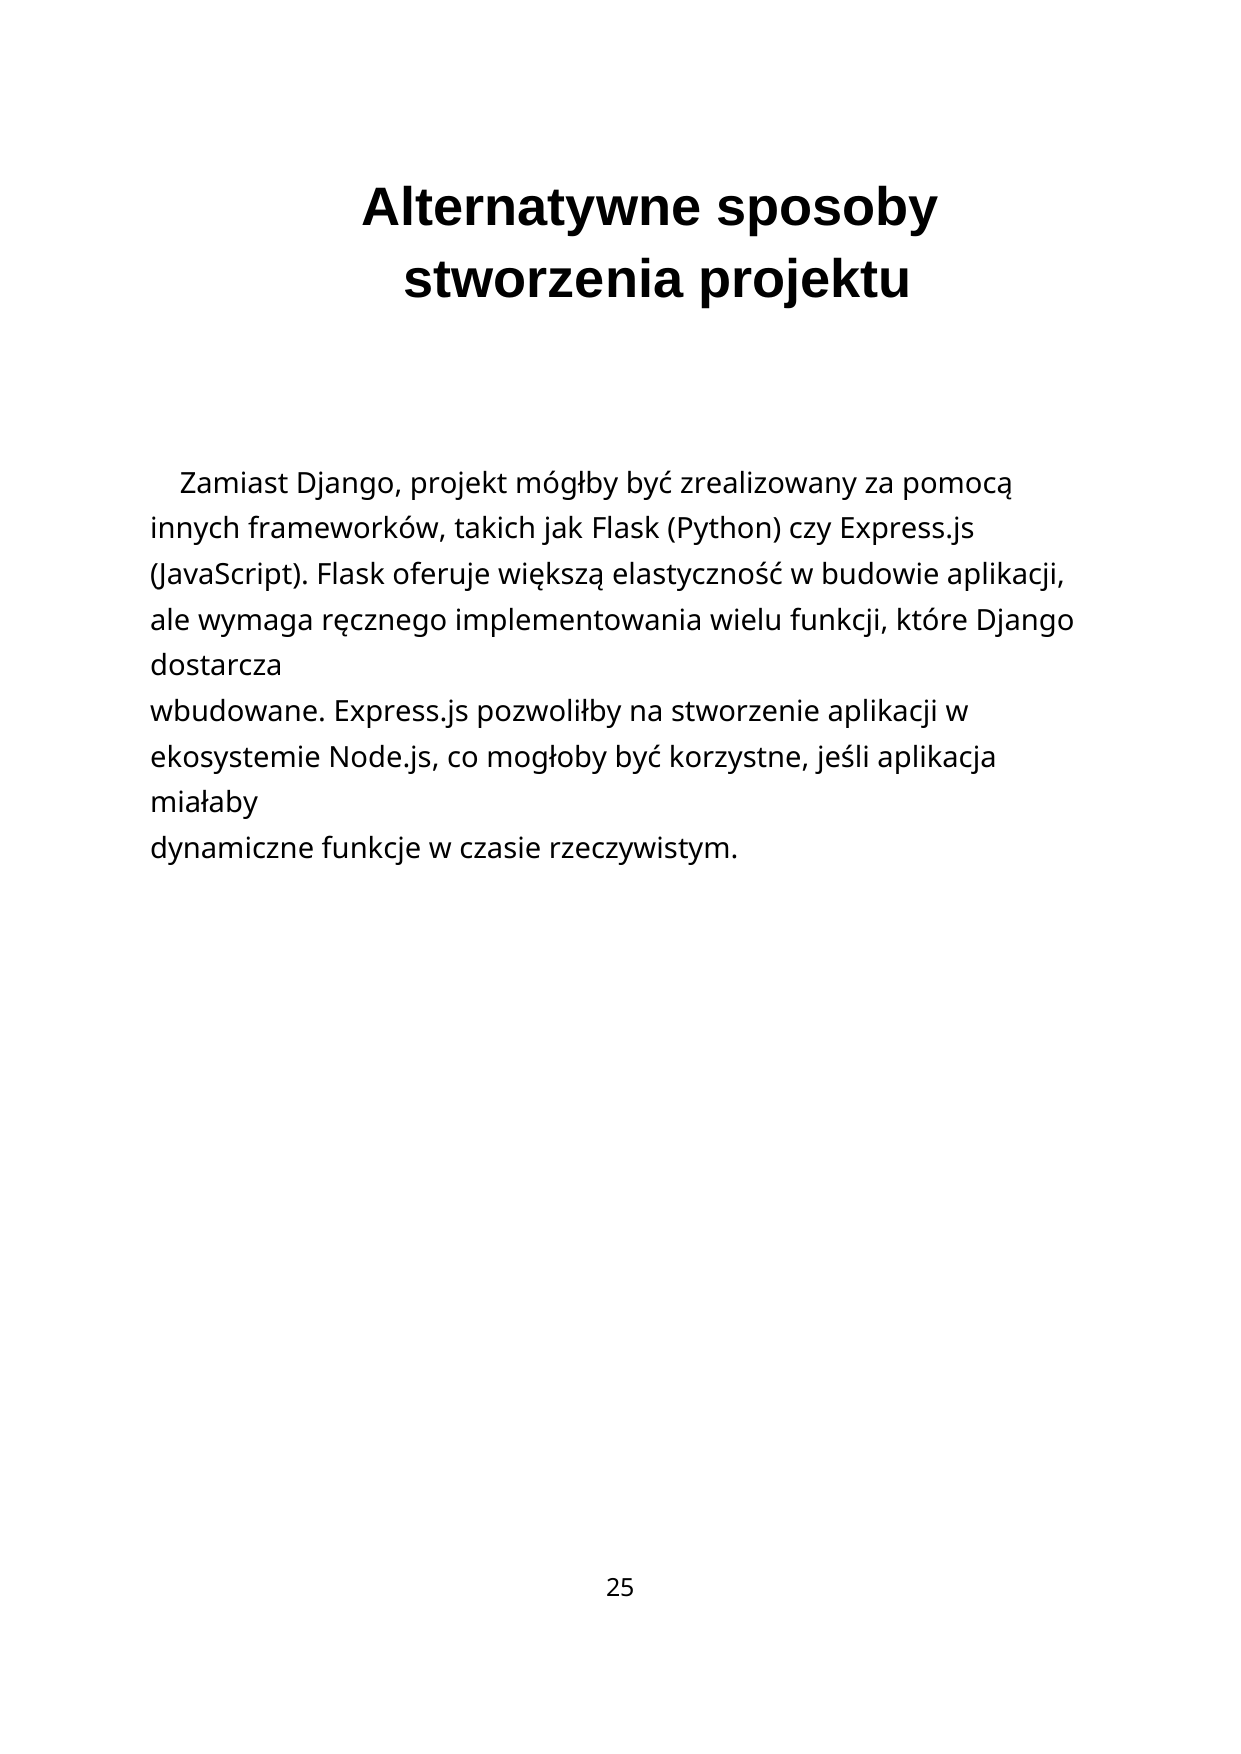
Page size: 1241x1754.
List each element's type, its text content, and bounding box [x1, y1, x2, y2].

subtitle Alternatywne sposoby stworzenia projektu [187, 175, 1090, 309]
text Zamiast Django, projekt mógłby być zrealizowany za pomocą innych frameworków, takich jak Flask (Python) czy Express.js (JavaScript). Flask oferuje większą elastyczność w budowie aplikacji, ale wymaga ręcznego implementowania wielu funkcji, które Django dostarcza wbudowane. Express.js pozwoliłby na stworzenie aplikacji w ekosystemie Node.js, co mogłoby być korzystne, jeśli aplikacja miałaby dynamiczne funkcje w czasie rzeczywistym. [150, 462, 1090, 867]
